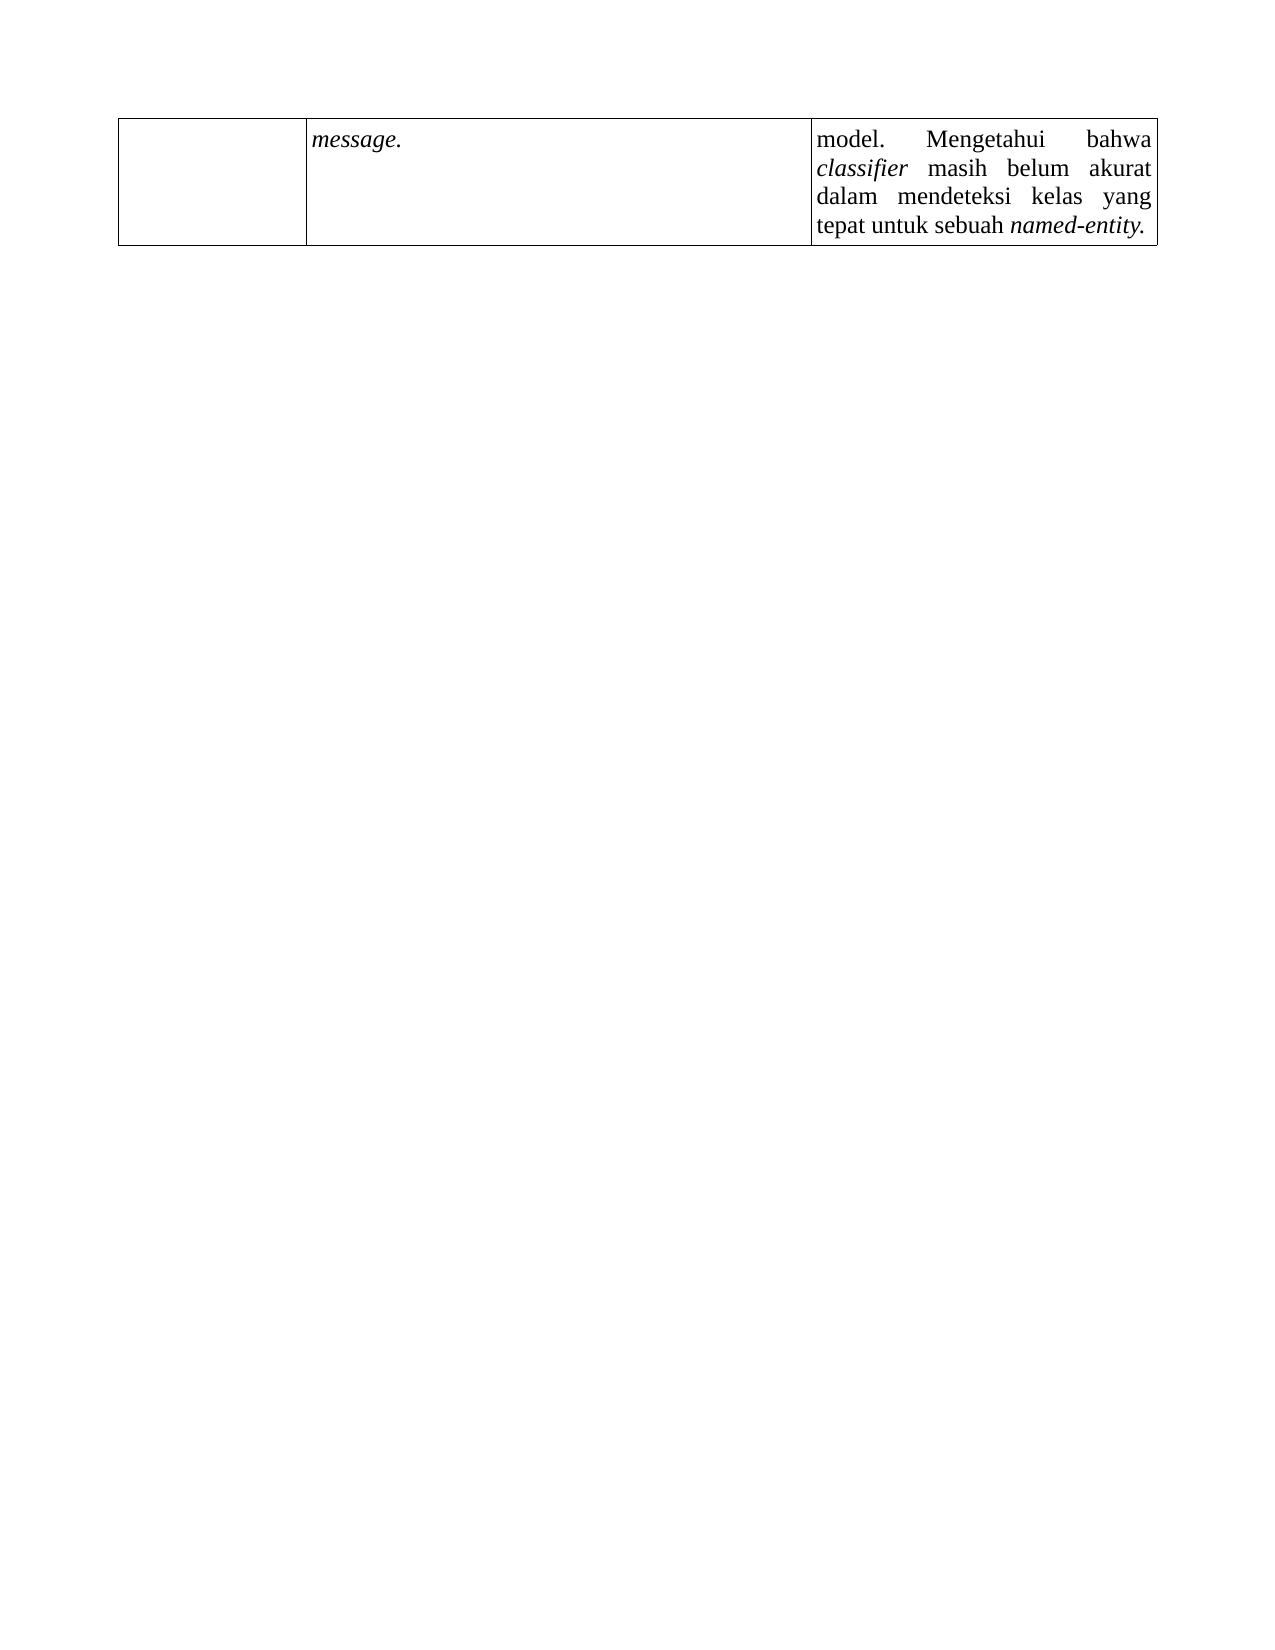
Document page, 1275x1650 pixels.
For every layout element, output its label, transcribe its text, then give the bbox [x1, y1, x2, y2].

table_cell model. Mengetahui bahwa classifier masih belum akurat dalam mendeteksi kelas yang tepat untuk sebuah named-entity. [812, 119, 1157, 245]
table_cell message. [307, 119, 811, 245]
table_cell [119, 119, 306, 245]
